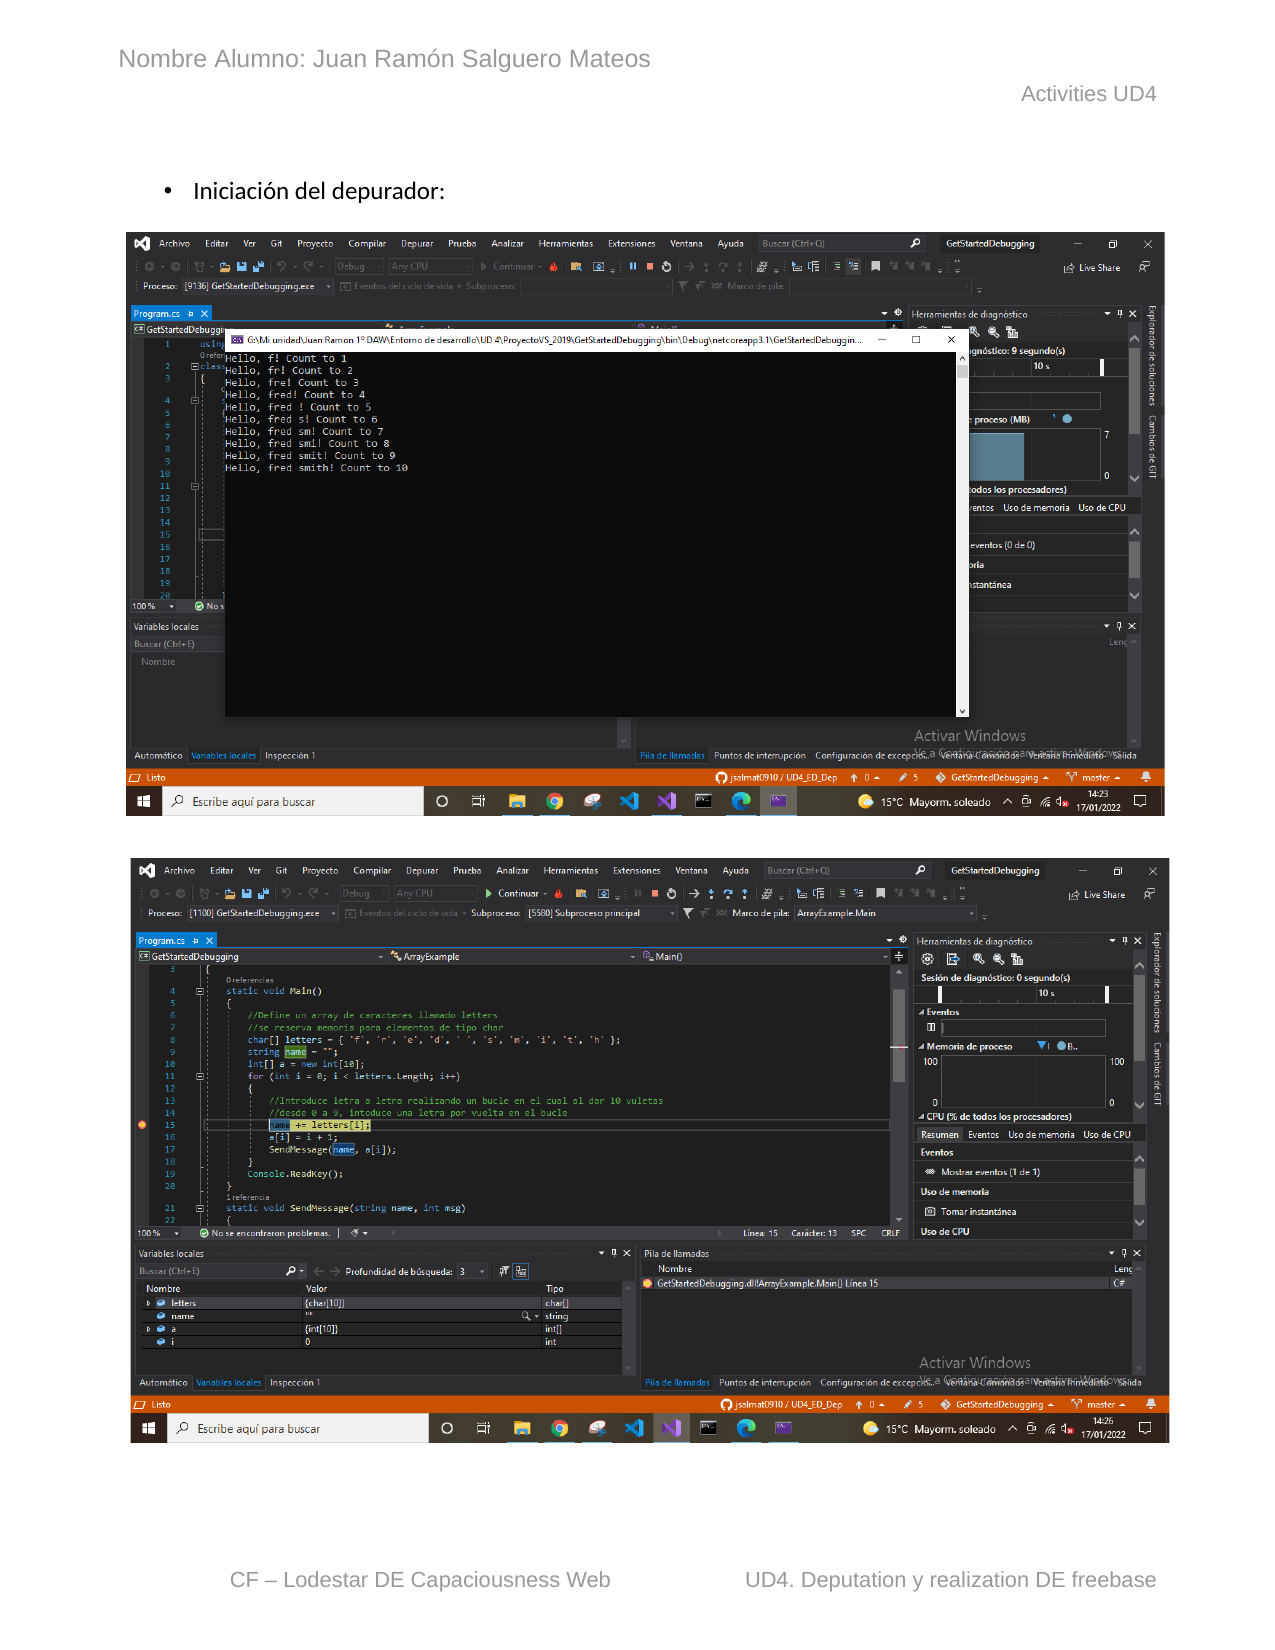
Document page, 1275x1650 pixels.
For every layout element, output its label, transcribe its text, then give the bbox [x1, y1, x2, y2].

list Iniciación del depurador: [164, 176, 1157, 206]
picture [130, 858, 1170, 1443]
picture [126, 232, 1165, 816]
